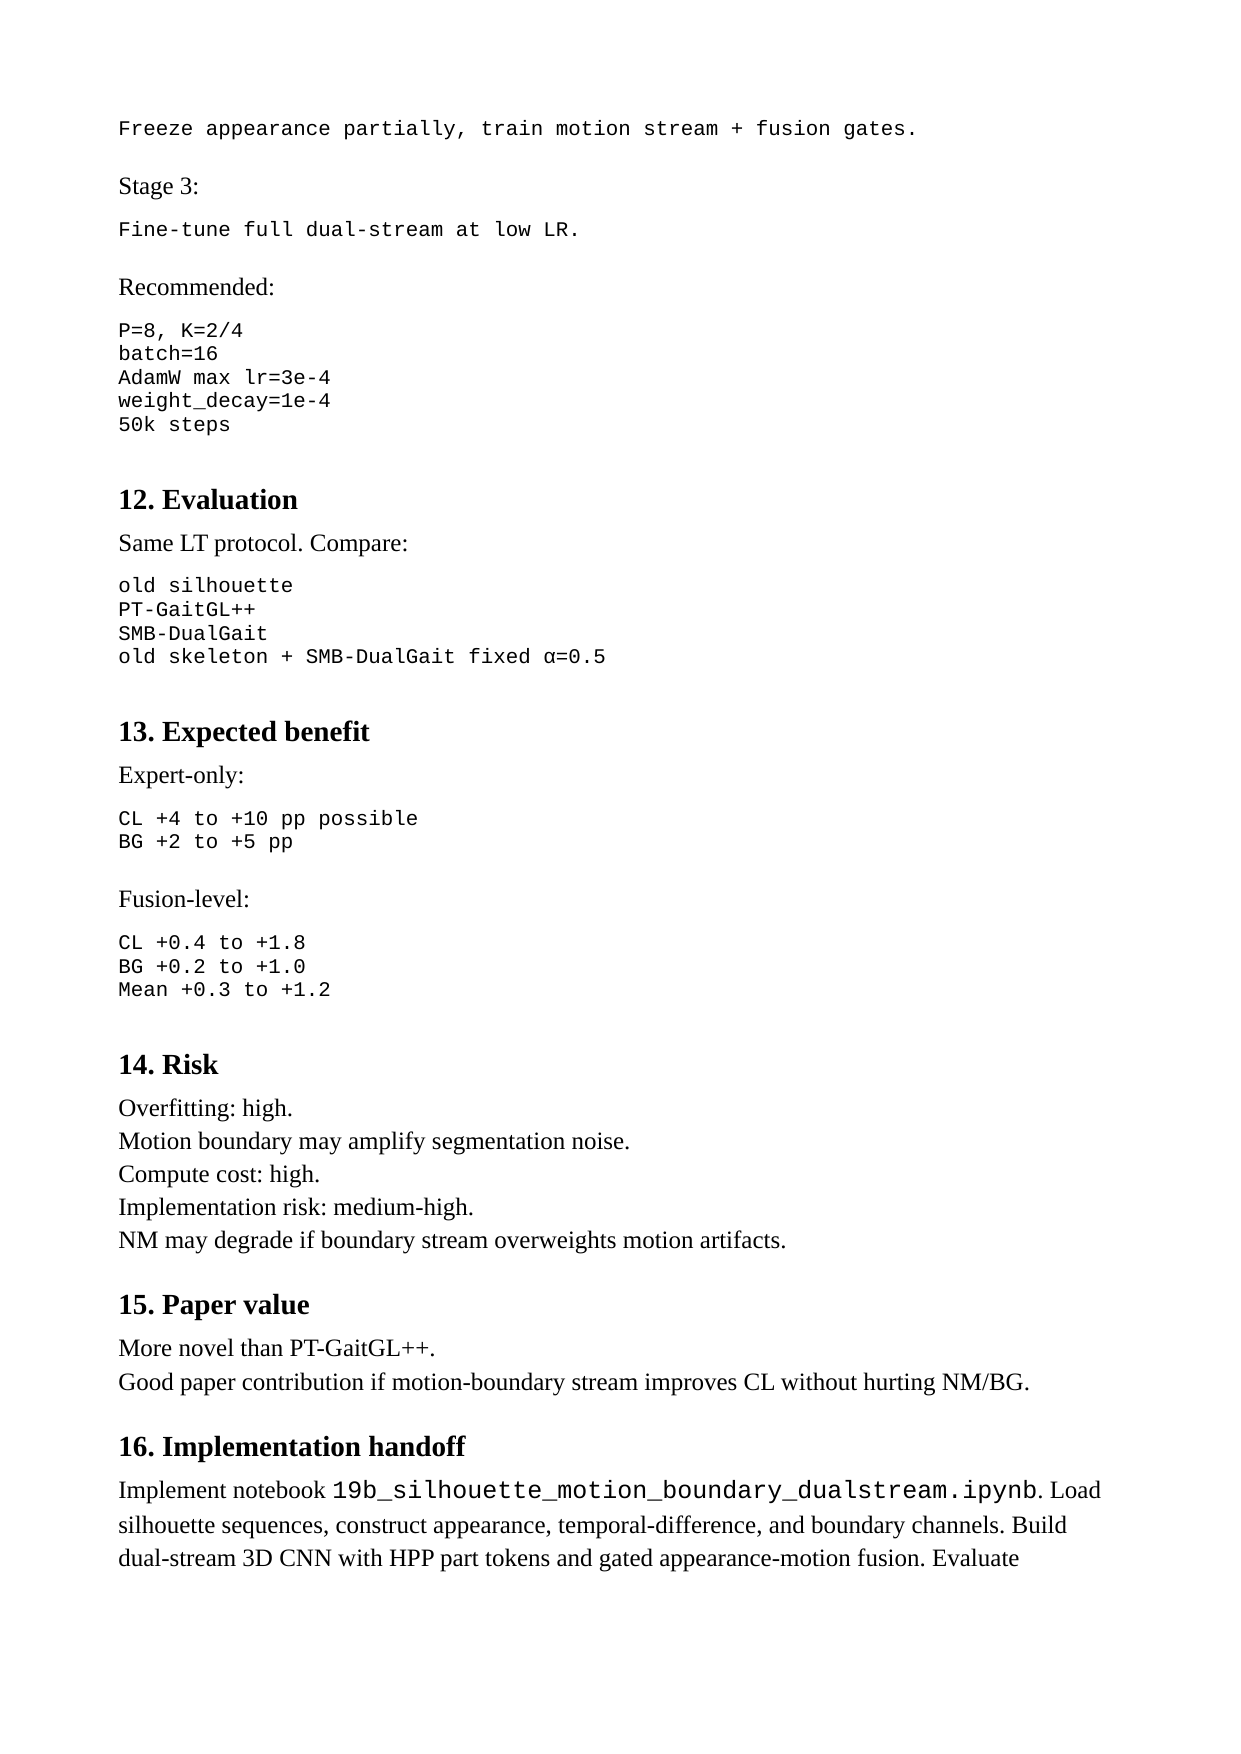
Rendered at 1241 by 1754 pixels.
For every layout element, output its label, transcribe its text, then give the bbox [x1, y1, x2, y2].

text Implement notebook 19b_silhouette_motion_boundary_dualstream.ipynb. Load silhouette sequences, construct appearance, temporal-difference, and boundary channels. Build dual-stream 3D CNN with HPP part tokens and gated appearance-motion fusion. Evaluate [118, 1475, 1122, 1572]
text Recommended: [118, 272, 1122, 301]
text Mean +0.3 to +1.2 [118, 979, 1122, 1003]
subtitle 15. Paper value [118, 1287, 1122, 1321]
text SMB-DualGait [118, 623, 1122, 646]
text old skeleton + SMB-DualGait fixed α=0.5 [118, 646, 1122, 670]
subtitle 13. Expected benefit [118, 714, 1122, 748]
text old silhouette [118, 576, 1122, 599]
subtitle 12. Evaluation [118, 482, 1122, 515]
text More novel than PT-GaitGL++. Good paper contribution if motion-boundary stream improves CL without hurting NM/BG. [118, 1333, 1122, 1395]
text 50k steps [118, 414, 1122, 438]
text Overfitting: high. Motion boundary may amplify segmentation noise. Compute cost: high. Implementation risk: medium-high. NM may degrade if boundary stream overweights motion artifacts. [118, 1093, 1122, 1254]
text batch=16 [118, 343, 1122, 367]
text AdamW max lr=3e-4 [118, 367, 1122, 391]
subtitle 14. Risk [118, 1047, 1122, 1081]
text Stage 3: [118, 171, 1122, 200]
text Freeze appearance partially, train motion stream + fusion gates. [118, 118, 1122, 142]
text Expert-only: [118, 760, 1122, 789]
text P=8, K=2/4 [118, 319, 1122, 343]
text CL +4 to +10 pp possible [118, 808, 1122, 831]
text weight_decay=1e-4 [118, 391, 1122, 414]
text CL +0.4 to +1.8 [118, 932, 1122, 956]
text BG +0.2 to +1.0 [118, 956, 1122, 979]
text Same LT protocol. Compare: [118, 528, 1122, 557]
text PT-GaitGL++ [118, 599, 1122, 623]
text BG +2 to +5 pp [118, 831, 1122, 855]
text Fusion-level: [118, 884, 1122, 913]
text Fine-tune full dual-stream at low LR. [118, 219, 1122, 242]
subtitle 16. Implementation handoff [118, 1429, 1122, 1462]
